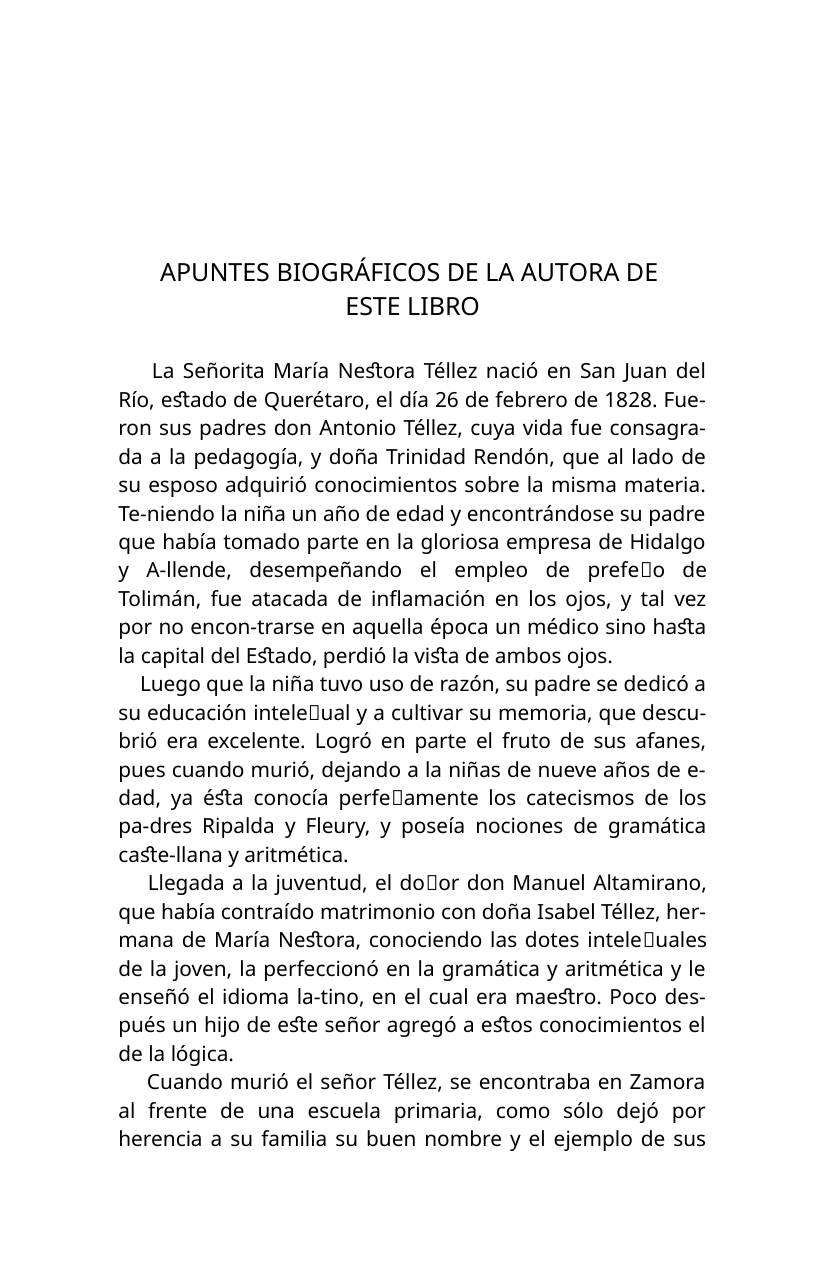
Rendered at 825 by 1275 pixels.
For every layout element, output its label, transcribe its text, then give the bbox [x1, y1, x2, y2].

text Luego que la niña tuvo uso de razón, su padre se dedicó a su educación inteleual y a cultivar su memoria, que descu-brió era excelente. Logró en parte el fruto de sus afanes, pues cuando murió, dejando a la niñas de nueve años de e-dad, ya éﬆa conocía perfeamente los catecismos de los pa-dres Ripalda y Fleury, y poseía nociones de gramática caﬆe-llana y aritmética. [118, 669, 707, 868]
text La Señorita María Neﬆora Téllez nació en San Juan del Río, eﬆado de Querétaro, el día 26 de febrero de 1828. Fue-ron sus padres don Antonio Téllez, cuya vida fue consagra-da a la pedagogía, y doña Trinidad Rendón, que al lado de su esposo adquirió conocimientos sobre la misma materia. Te-niendo la niña un año de edad y encontrándose su padre que había tomado parte en la gloriosa empresa de Hidalgo y A-llende, desempeñando el empleo de prefeo de Tolimán, fue atacada de inflamación en los ojos, y tal vez por no encon-trarse en aquella época un médico sino haﬆa la capital del Eﬆado, perdió la viﬆa de ambos ojos. [118, 357, 707, 669]
text Llegada a la juventud, el door don Manuel Altamirano, que había contraído matrimonio con doña Isabel Téllez, her-mana de María Neﬆora, conociendo las dotes inteleuales de la joven, la perfeccionó en la gramática y aritmética y le enseñó el idioma la-tino, en el cual era maeﬆro. Poco des-pués un hijo de eﬆe señor agregó a eﬆos conocimientos el de la lógica. [118, 868, 707, 1067]
text ESTE LIBRO [118, 288, 707, 322]
text APUNTES BIOGRÁFICOS DE LA AUTORA DE [118, 254, 707, 288]
text Cuando murió el señor Téllez, se encontraba en Zamora al frente de una escuela primaria, como sólo dejó por herencia a su familia su buen nombre y el ejemplo de sus [118, 1067, 707, 1153]
